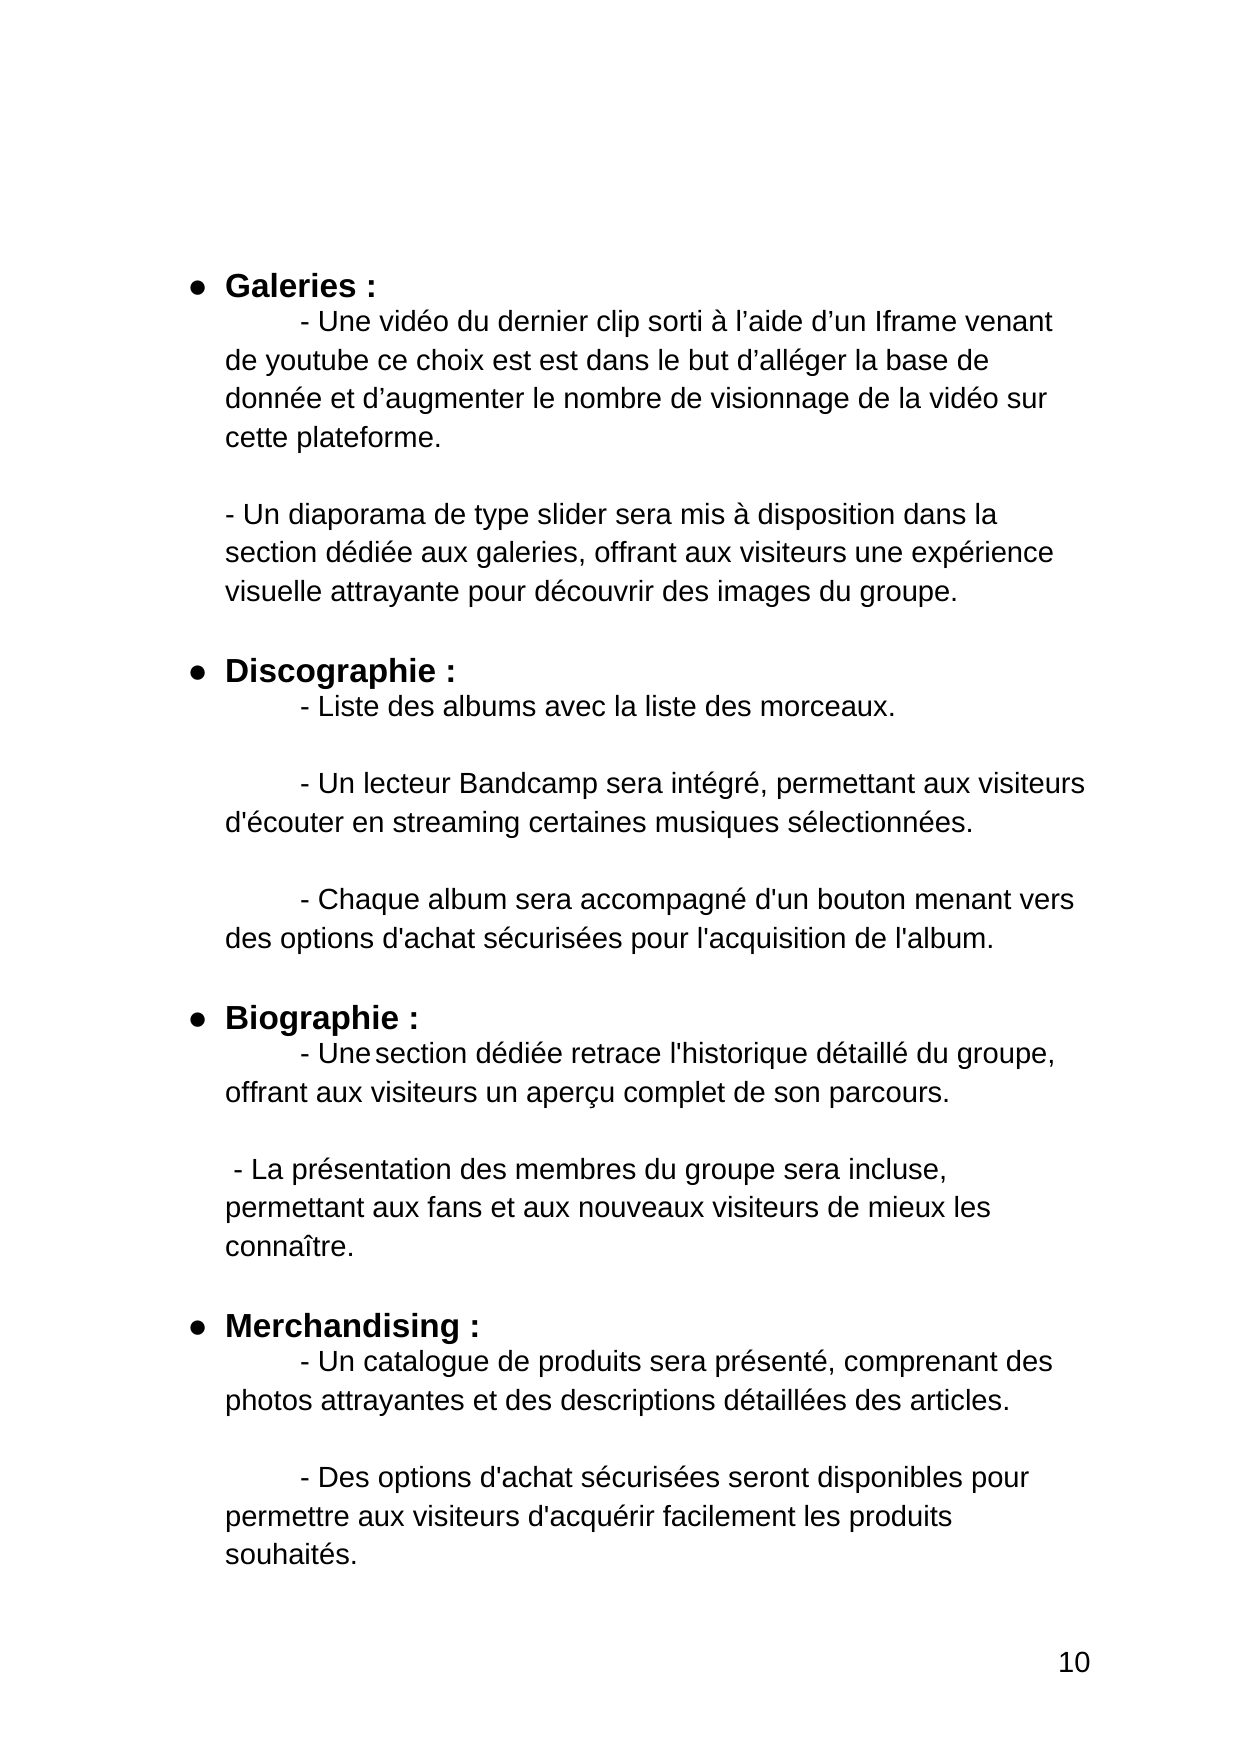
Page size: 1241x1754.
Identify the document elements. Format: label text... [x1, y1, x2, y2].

text - Des options d'achat sécurisées seront disponibles pour permettre aux visiteurs d'acquérir facilement les produits souhaités. [225, 1460, 1090, 1571]
subtitle Galeries : [187, 266, 1090, 304]
text - Un catalogue de produits sera présenté, comprenant des photos attrayantes et des descriptions détaillées des articles. [225, 1344, 1090, 1455]
subtitle Biographie : [187, 998, 1090, 1036]
text - Un lecteur Bandcamp sera intégré, permettant aux visiteurs d'écouter en streaming certaines musiques sélectionnées. [225, 766, 1090, 877]
text - Chaque album sera accompagné d'un bouton menant vers des options d'achat sécurisées pour l'acquisition de l'album. [225, 882, 1090, 954]
text [225, 150, 1090, 261]
text - Un diaporama de type slider sera mis à disposition dans la section dédiée aux galeries, offrant aux visiteurs une expérience visuelle attrayante pour découvrir des images du groupe. [225, 458, 1090, 607]
text - Liste des albums avec la liste des morceaux. [225, 689, 1090, 761]
subtitle Discographie : [187, 651, 1090, 689]
subtitle Merchandising : [187, 1306, 1090, 1344]
text - Une section dédiée retrace l'historique détaillé du groupe, offrant aux visiteurs un aperçu complet de son parcours. [225, 1036, 1090, 1108]
text - Une vidéo du dernier clip sorti à l’aide d’un Iframe venant de youtube ce choix est est dans le but d’alléger la base de donnée et d’augmenter le nombre de visionnage de la vidéo sur cette plateforme. [225, 304, 1090, 453]
text - La présentation des membres du groupe sera incluse, permettant aux fans et aux nouveaux visiteurs de mieux les connaître. [225, 1113, 1090, 1262]
